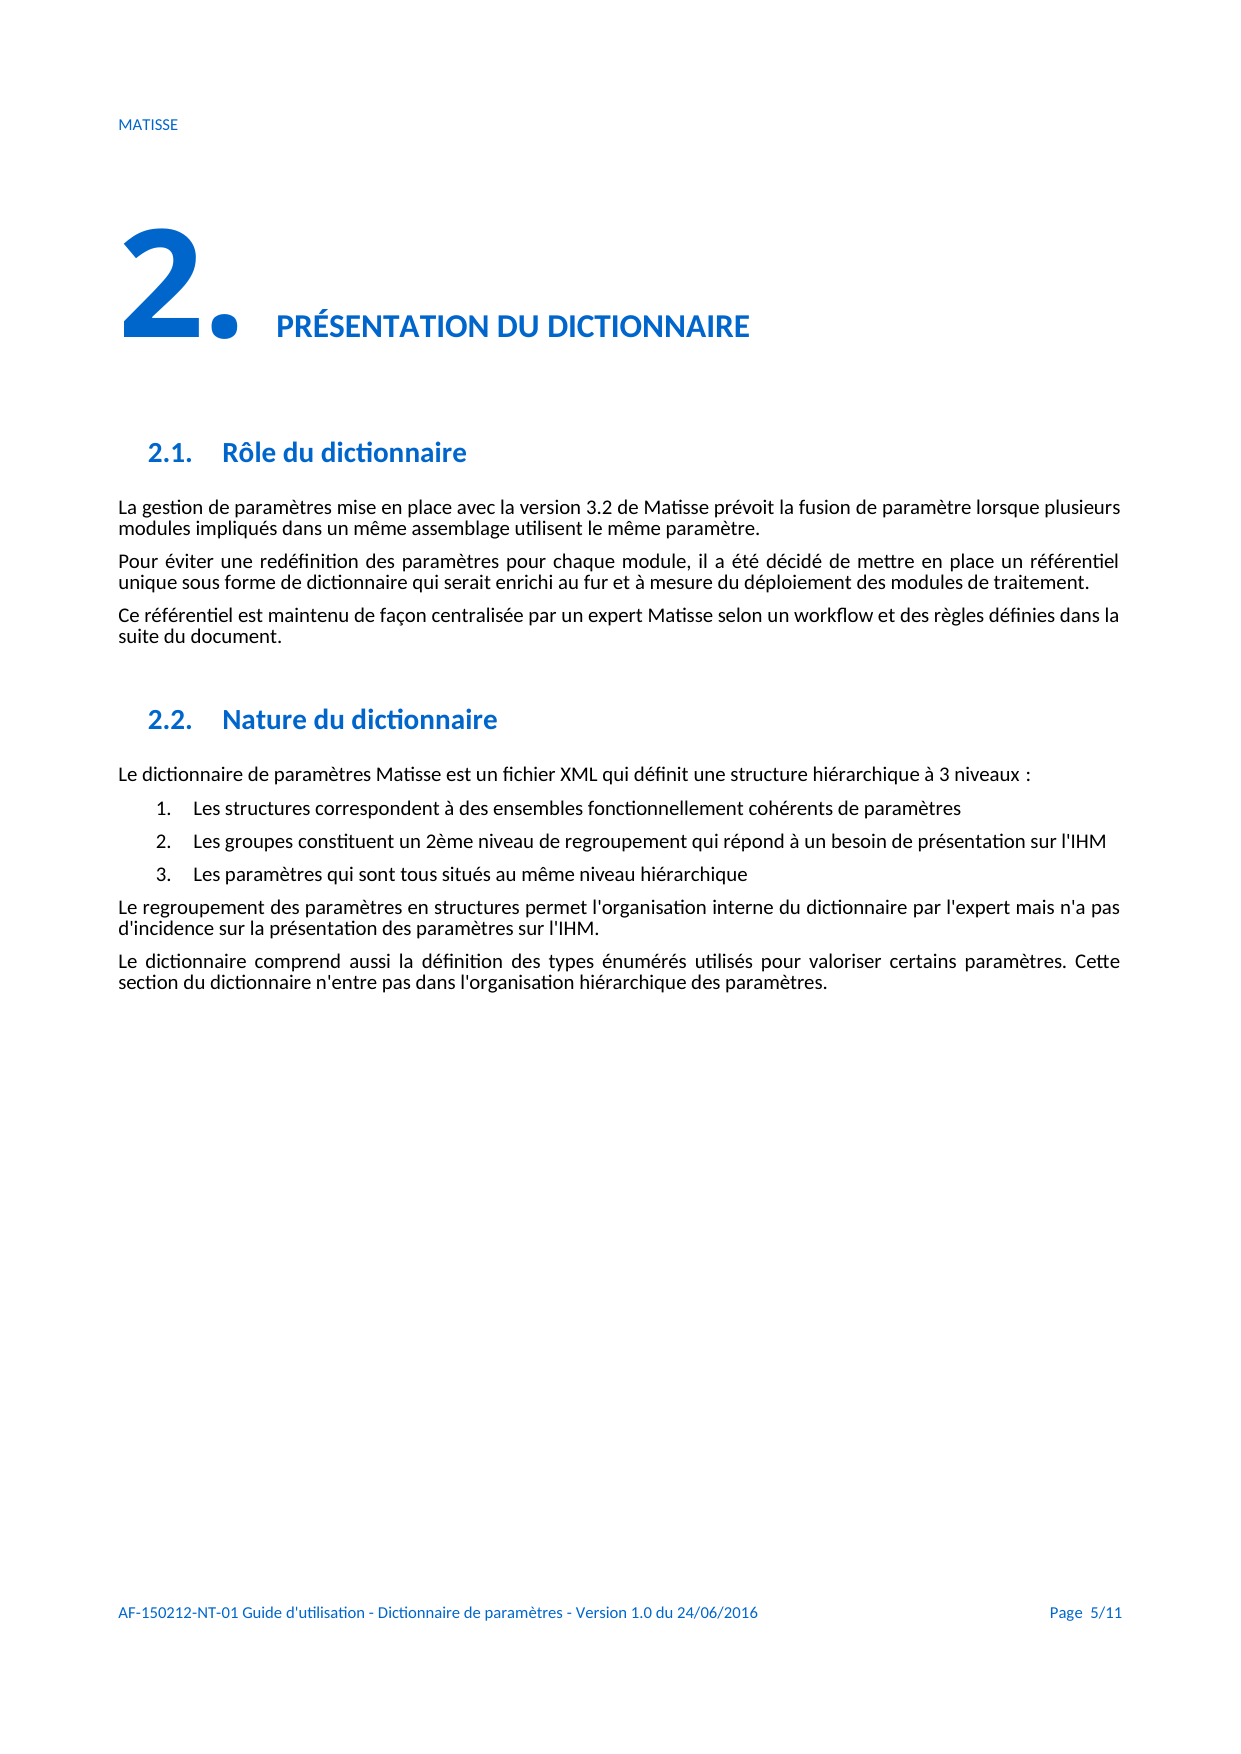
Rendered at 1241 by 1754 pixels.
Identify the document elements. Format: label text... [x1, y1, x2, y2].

subtitle Présentation du dictionnaire [118, 177, 1122, 381]
text La gestion de paramètres mise en place avec la version 3.2 de Matisse prévoit la fusion de paramètre lorsque plusieurs modules impliqués dans un même assemblage utilisent le même paramètre. [118, 499, 1122, 541]
list Les structures correspondent à des ensembles fonctionnellement cohérents de paramètres [156, 799, 1122, 820]
text Pour éviter une redéfinition des paramètres pour chaque module, il a été décidé de mettre en place un référentiel unique sous forme de dictionnaire qui serait enrichi au fur et à mesure du déploiement des modules de traitement. [118, 553, 1122, 594]
text Le regroupement des paramètres en structures permet l'organisation interne du dictionnaire par l'expert mais n'a pas d'incidence sur la présentation des paramètres sur l'IHM. [118, 899, 1122, 941]
subtitle Nature du dictionnaire [148, 708, 1122, 737]
subtitle Rôle du dictionnaire [148, 440, 1122, 470]
text Ce référentiel est maintenu de façon centralisée par un expert Matisse selon un workflow et des règles définies dans la suite du document. [118, 607, 1122, 648]
list Les groupes constituent un 2ème niveau de regroupement qui répond à un besoin de présentation sur l'IHM [156, 833, 1122, 853]
list Les paramètres qui sont tous situés au même niveau hiérarchique [156, 866, 1122, 887]
text Le dictionnaire de paramètres Matisse est un fichier XML qui définit une structure hiérarchique à 3 niveaux : [118, 766, 1122, 787]
text Le dictionnaire comprend aussi la définition des types énumérés utilisés pour valoriser certains paramètres. Cette section du dictionnaire n'entre pas dans l'organisation hiérarchique des paramètres. [118, 953, 1122, 995]
